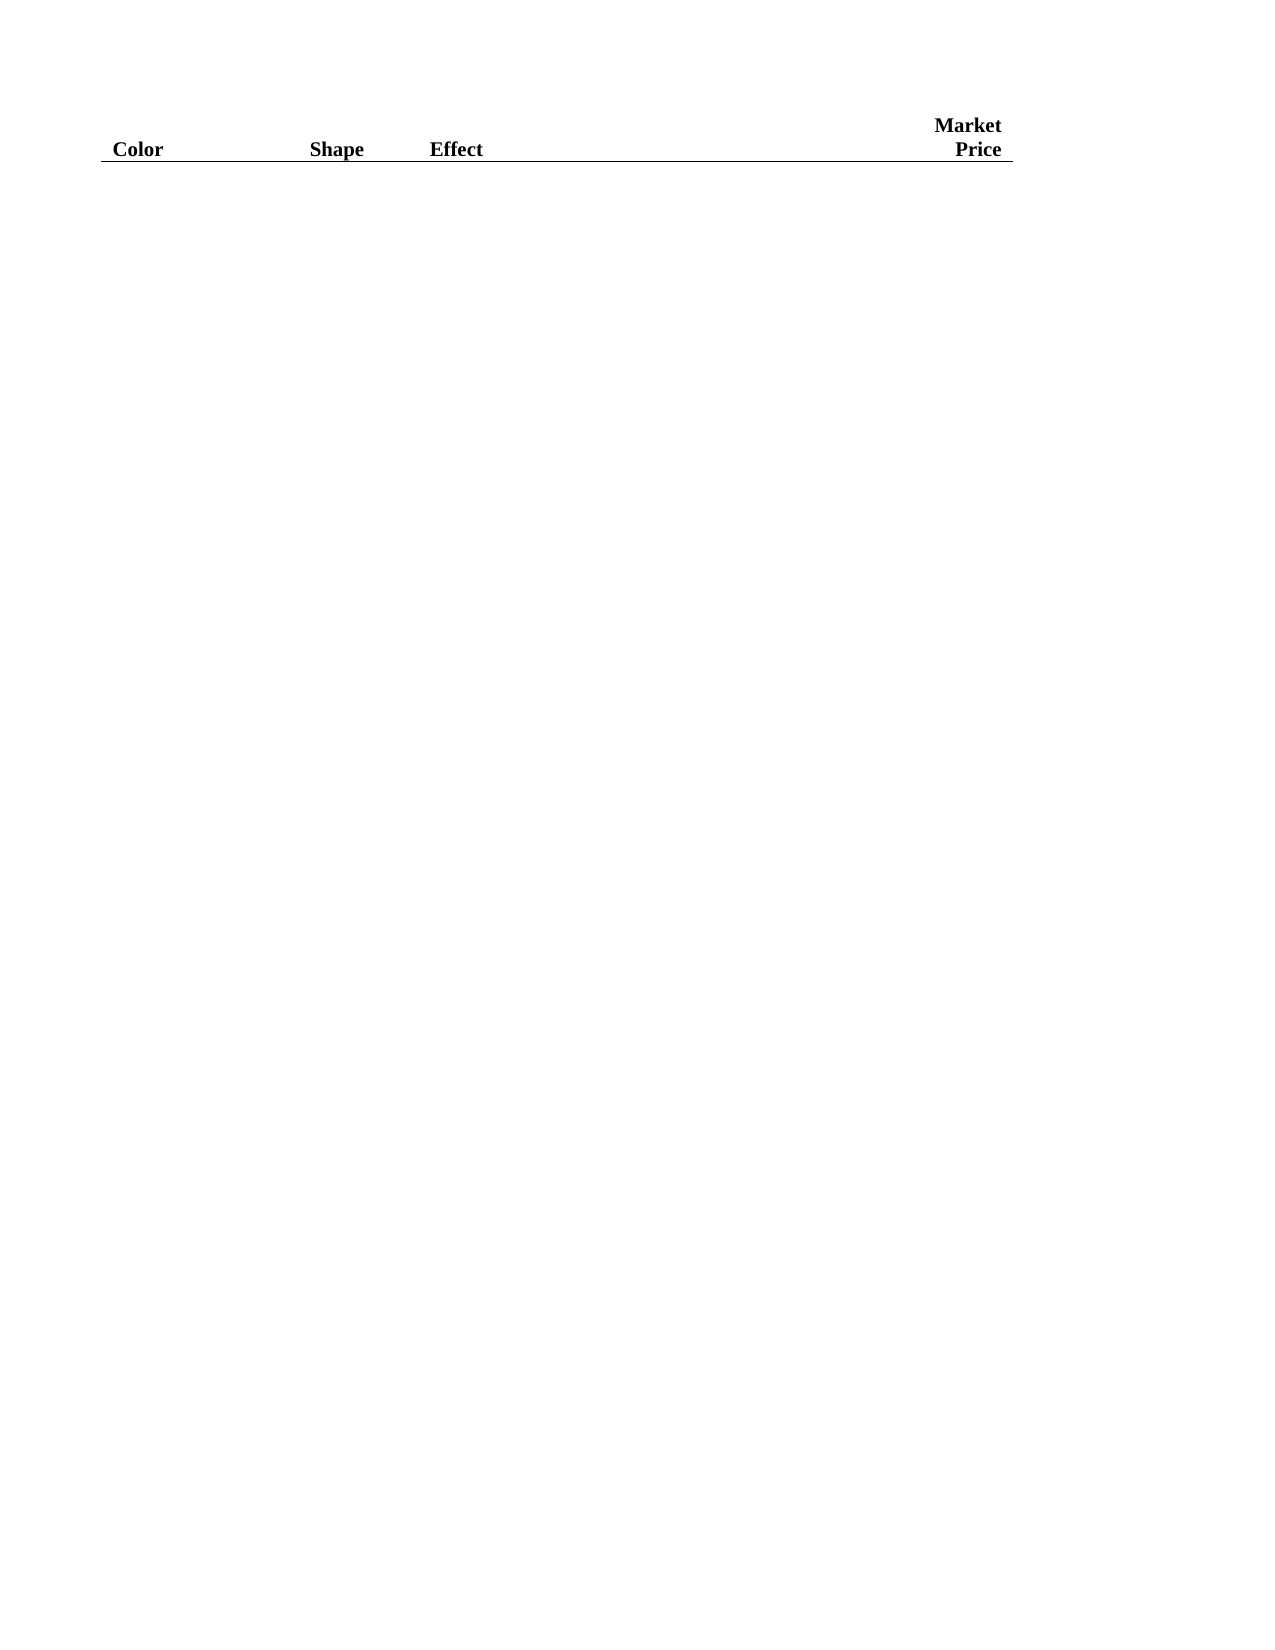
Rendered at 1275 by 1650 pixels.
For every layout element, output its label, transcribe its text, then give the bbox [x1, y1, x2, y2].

table_header Color [101, 113, 298, 161]
table_header Shape [298, 113, 418, 161]
table_header Market Price [881, 113, 1012, 161]
table_header Effect [418, 113, 881, 161]
